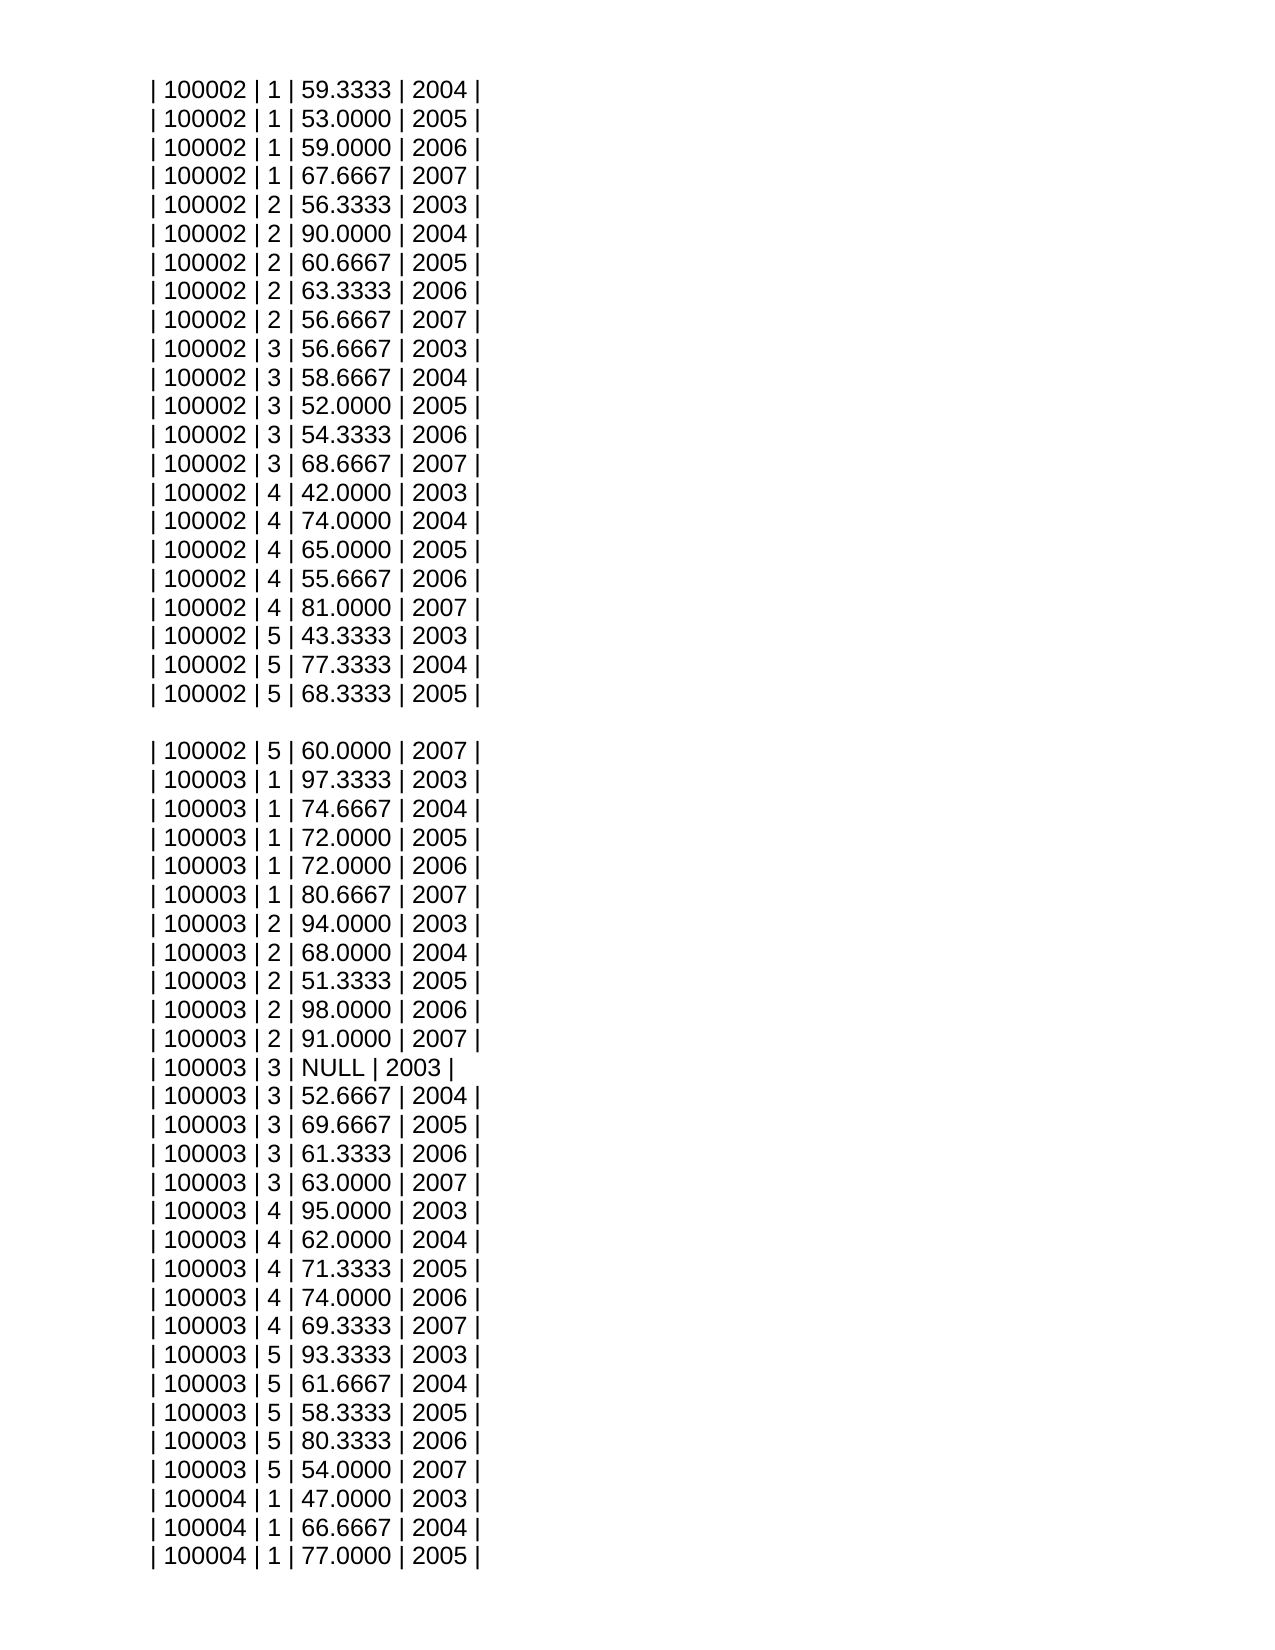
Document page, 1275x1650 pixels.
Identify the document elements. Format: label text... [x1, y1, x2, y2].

text | 100003 | 1 | 72.0000 | 2006 | [150, 851, 1125, 880]
text | 100003 | 1 | 72.0000 | 2005 | [150, 822, 1125, 851]
text | 100002 | 1 | 53.0000 | 2005 | [150, 104, 1125, 132]
text | 100003 | 1 | 80.6667 | 2007 | [150, 880, 1125, 909]
text | 100003 | 5 | 61.6667 | 2004 | [150, 1369, 1125, 1397]
text | 100003 | 5 | 54.0000 | 2007 | [150, 1455, 1125, 1484]
text | 100002 | 2 | 56.6667 | 2007 | [150, 305, 1125, 334]
text | 100002 | 5 | 43.3333 | 2003 | [150, 621, 1125, 650]
text | 100002 | 3 | 58.6667 | 2004 | [150, 362, 1125, 391]
text | 100004 | 1 | 77.0000 | 2005 | [150, 1541, 1125, 1570]
text | 100003 | 5 | 93.3333 | 2003 | [150, 1340, 1125, 1369]
text | 100004 | 1 | 66.6667 | 2004 | [150, 1512, 1125, 1541]
text | 100002 | 3 | 68.6667 | 2007 | [150, 449, 1125, 477]
text | 100002 | 2 | 90.0000 | 2004 | [150, 219, 1125, 247]
text | 100003 | 2 | 91.0000 | 2007 | [150, 1024, 1125, 1052]
text | 100003 | 4 | 95.0000 | 2003 | [150, 1196, 1125, 1225]
text | 100002 | 3 | 54.3333 | 2006 | [150, 420, 1125, 449]
text | 100002 | 4 | 42.0000 | 2003 | [150, 477, 1125, 506]
text | 100004 | 1 | 47.0000 | 2003 | [150, 1484, 1125, 1512]
text | 100002 | 5 | 77.3333 | 2004 | [150, 650, 1125, 679]
text | 100003 | 3 | 69.6667 | 2005 | [150, 1110, 1125, 1139]
text | 100002 | 2 | 60.6667 | 2005 | [150, 247, 1125, 276]
text | 100002 | 4 | 74.0000 | 2004 | [150, 506, 1125, 535]
text | 100003 | 4 | 71.3333 | 2005 | [150, 1254, 1125, 1282]
text | 100003 | 2 | 98.0000 | 2006 | [150, 995, 1125, 1024]
text | 100002 | 1 | 59.3333 | 2004 | [150, 75, 1125, 104]
text | 100003 | 3 | 63.0000 | 2007 | [150, 1167, 1125, 1196]
text | 100003 | 5 | 80.3333 | 2006 | [150, 1426, 1125, 1455]
text | 100002 | 3 | 56.6667 | 2003 | [150, 334, 1125, 362]
text | 100003 | 4 | 69.3333 | 2007 | [150, 1311, 1125, 1340]
text | 100003 | 5 | 58.3333 | 2005 | [150, 1397, 1125, 1426]
text | 100002 | 4 | 55.6667 | 2006 | [150, 564, 1125, 592]
text | 100002 | 1 | 67.6667 | 2007 | [150, 161, 1125, 190]
text | 100003 | 4 | 74.0000 | 2006 | [150, 1282, 1125, 1311]
text | 100003 | 4 | 62.0000 | 2004 | [150, 1225, 1125, 1254]
text | 100002 | 5 | 60.0000 | 2007 | [150, 736, 1125, 765]
text | 100003 | 3 | 52.6667 | 2004 | [150, 1081, 1125, 1110]
text | 100003 | 2 | 94.0000 | 2003 | [150, 909, 1125, 937]
text | 100002 | 2 | 63.3333 | 2006 | [150, 276, 1125, 305]
text | 100003 | 3 | 61.3333 | 2006 | [150, 1139, 1125, 1167]
text | 100002 | 4 | 81.0000 | 2007 | [150, 592, 1125, 621]
text | 100002 | 5 | 68.3333 | 2005 | [150, 679, 1125, 707]
text | 100002 | 3 | 52.0000 | 2005 | [150, 391, 1125, 420]
text | 100002 | 4 | 65.0000 | 2005 | [150, 535, 1125, 564]
text | 100003 | 2 | 68.0000 | 2004 | [150, 937, 1125, 966]
text | 100002 | 2 | 56.3333 | 2003 | [150, 190, 1125, 219]
text | 100003 | 1 | 74.6667 | 2004 | [150, 794, 1125, 822]
text | 100003 | 3 | NULL | 2003 | [150, 1052, 1125, 1081]
text | 100003 | 1 | 97.3333 | 2003 | [150, 765, 1125, 794]
text | 100003 | 2 | 51.3333 | 2005 | [150, 966, 1125, 995]
text | 100002 | 1 | 59.0000 | 2006 | [150, 132, 1125, 161]
